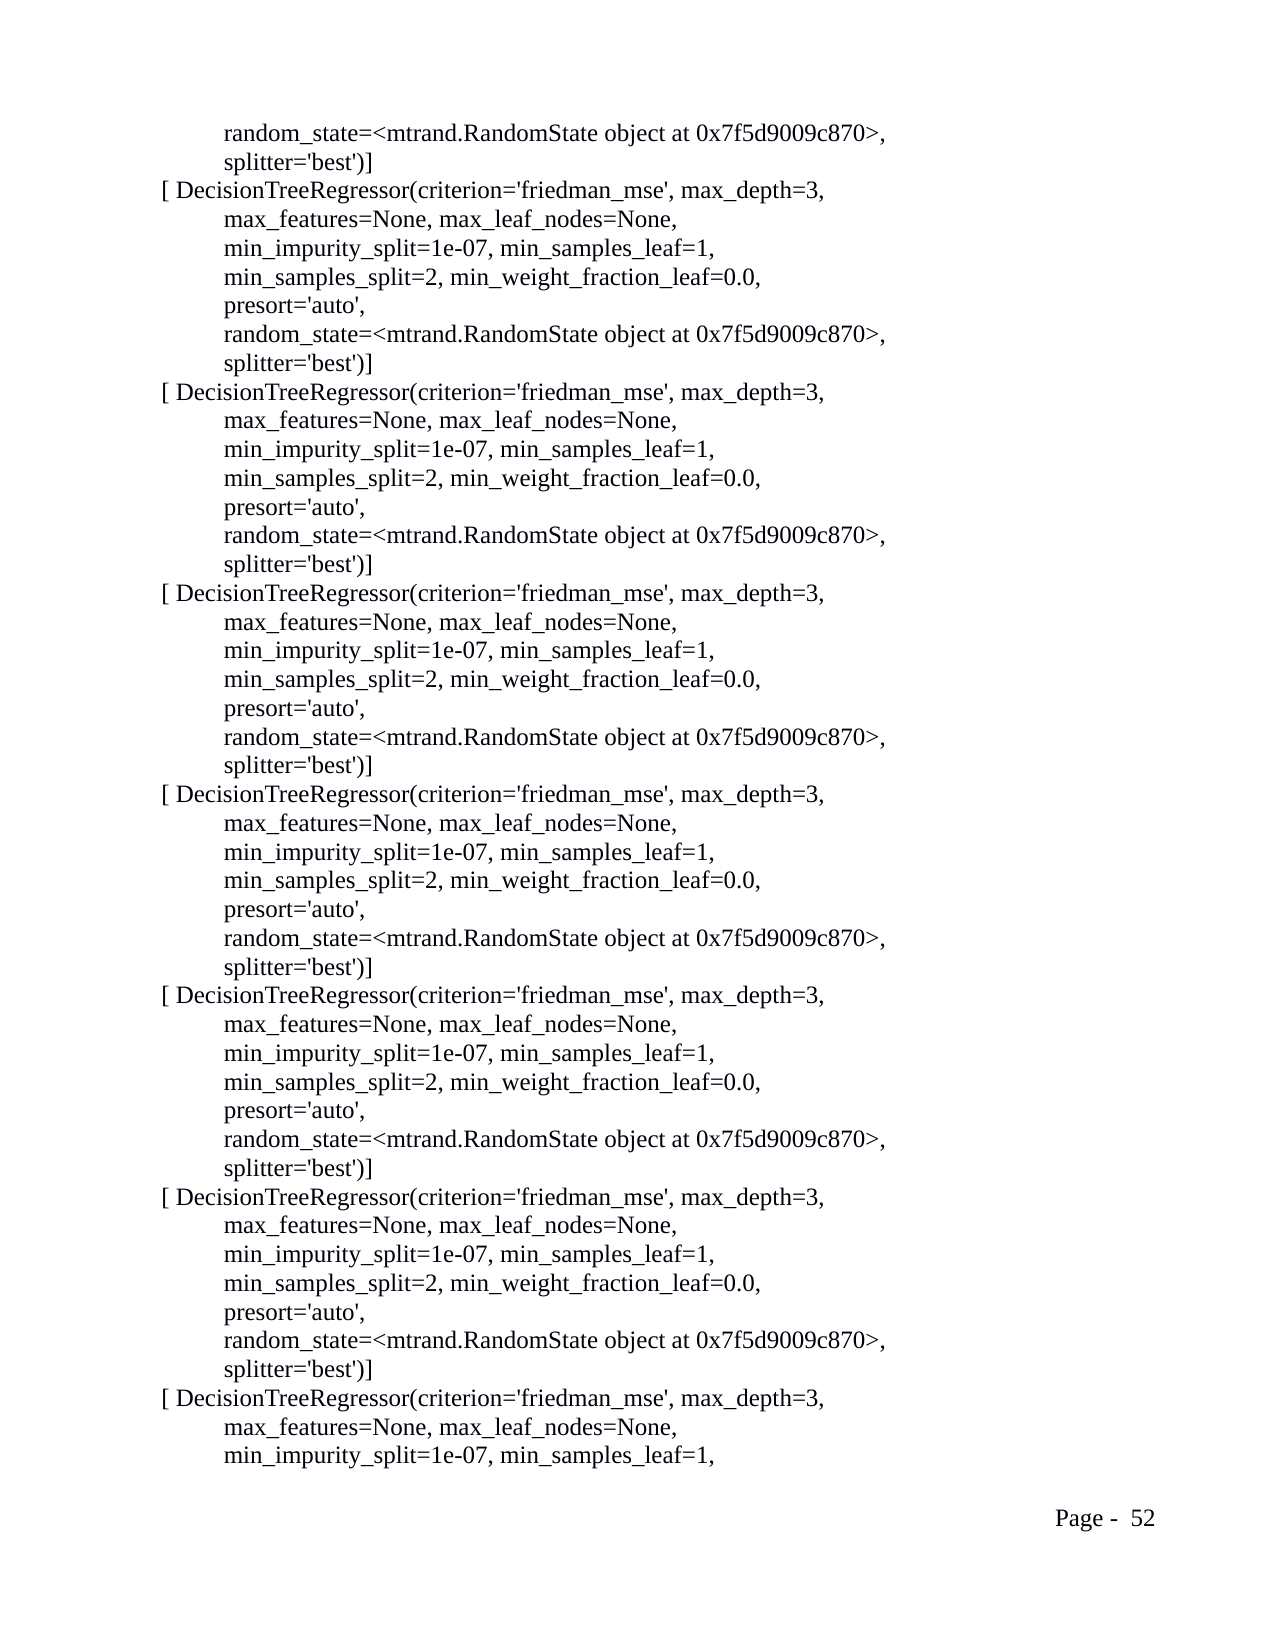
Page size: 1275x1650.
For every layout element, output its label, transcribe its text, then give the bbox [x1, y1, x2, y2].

text min_samples_split=2, min_weight_fraction_leaf=0.0, [155, 1268, 1157, 1297]
text splitter='best')] [155, 952, 1157, 981]
text min_impurity_split=1e-07, min_samples_leaf=1, [155, 1239, 1157, 1268]
text min_impurity_split=1e-07, min_samples_leaf=1, [155, 636, 1157, 664]
text max_features=None, max_leaf_nodes=None, [155, 406, 1157, 434]
text presort='auto', [155, 1297, 1157, 1326]
text min_impurity_split=1e-07, min_samples_leaf=1, [155, 434, 1157, 463]
text max_features=None, max_leaf_nodes=None, [155, 808, 1157, 837]
text splitter='best')] [155, 147, 1157, 176]
text min_samples_split=2, min_weight_fraction_leaf=0.0, [155, 1067, 1157, 1096]
text [ DecisionTreeRegressor(criterion='friedman_mse', max_depth=3, [155, 981, 1157, 1009]
text presort='auto', [155, 894, 1157, 923]
text random_state=<mtrand.RandomState object at 0x7f5d9009c870>, [155, 1326, 1157, 1354]
text random_state=<mtrand.RandomState object at 0x7f5d9009c870>, [155, 1124, 1157, 1153]
text presort='auto', [155, 492, 1157, 521]
text max_features=None, max_leaf_nodes=None, [155, 1412, 1157, 1441]
text [ DecisionTreeRegressor(criterion='friedman_mse', max_depth=3, [155, 1182, 1157, 1211]
text [ DecisionTreeRegressor(criterion='friedman_mse', max_depth=3, [155, 176, 1157, 204]
text min_samples_split=2, min_weight_fraction_leaf=0.0, [155, 262, 1157, 291]
text random_state=<mtrand.RandomState object at 0x7f5d9009c870>, [155, 923, 1157, 952]
text min_impurity_split=1e-07, min_samples_leaf=1, [155, 1038, 1157, 1067]
text presort='auto', [155, 291, 1157, 319]
text max_features=None, max_leaf_nodes=None, [155, 204, 1157, 233]
text splitter='best')] [155, 1153, 1157, 1182]
text min_samples_split=2, min_weight_fraction_leaf=0.0, [155, 463, 1157, 492]
text splitter='best')] [155, 1354, 1157, 1383]
text min_samples_split=2, min_weight_fraction_leaf=0.0, [155, 866, 1157, 894]
text [ DecisionTreeRegressor(criterion='friedman_mse', max_depth=3, [155, 1383, 1157, 1412]
text splitter='best')] [155, 751, 1157, 779]
text random_state=<mtrand.RandomState object at 0x7f5d9009c870>, [155, 521, 1157, 549]
text random_state=<mtrand.RandomState object at 0x7f5d9009c870>, [155, 722, 1157, 751]
text min_impurity_split=1e-07, min_samples_leaf=1, [155, 1441, 1157, 1469]
text max_features=None, max_leaf_nodes=None, [155, 1211, 1157, 1239]
text [ DecisionTreeRegressor(criterion='friedman_mse', max_depth=3, [155, 377, 1157, 406]
text splitter='best')] [155, 348, 1157, 377]
text min_impurity_split=1e-07, min_samples_leaf=1, [155, 233, 1157, 262]
text presort='auto', [155, 693, 1157, 722]
text random_state=<mtrand.RandomState object at 0x7f5d9009c870>, [155, 118, 1157, 147]
text min_samples_split=2, min_weight_fraction_leaf=0.0, [155, 664, 1157, 693]
text [ DecisionTreeRegressor(criterion='friedman_mse', max_depth=3, [155, 779, 1157, 808]
text min_impurity_split=1e-07, min_samples_leaf=1, [155, 837, 1157, 866]
text [ DecisionTreeRegressor(criterion='friedman_mse', max_depth=3, [155, 578, 1157, 607]
text presort='auto', [155, 1096, 1157, 1124]
text splitter='best')] [155, 549, 1157, 578]
text max_features=None, max_leaf_nodes=None, [155, 1009, 1157, 1038]
text random_state=<mtrand.RandomState object at 0x7f5d9009c870>, [155, 319, 1157, 348]
text max_features=None, max_leaf_nodes=None, [155, 607, 1157, 636]
